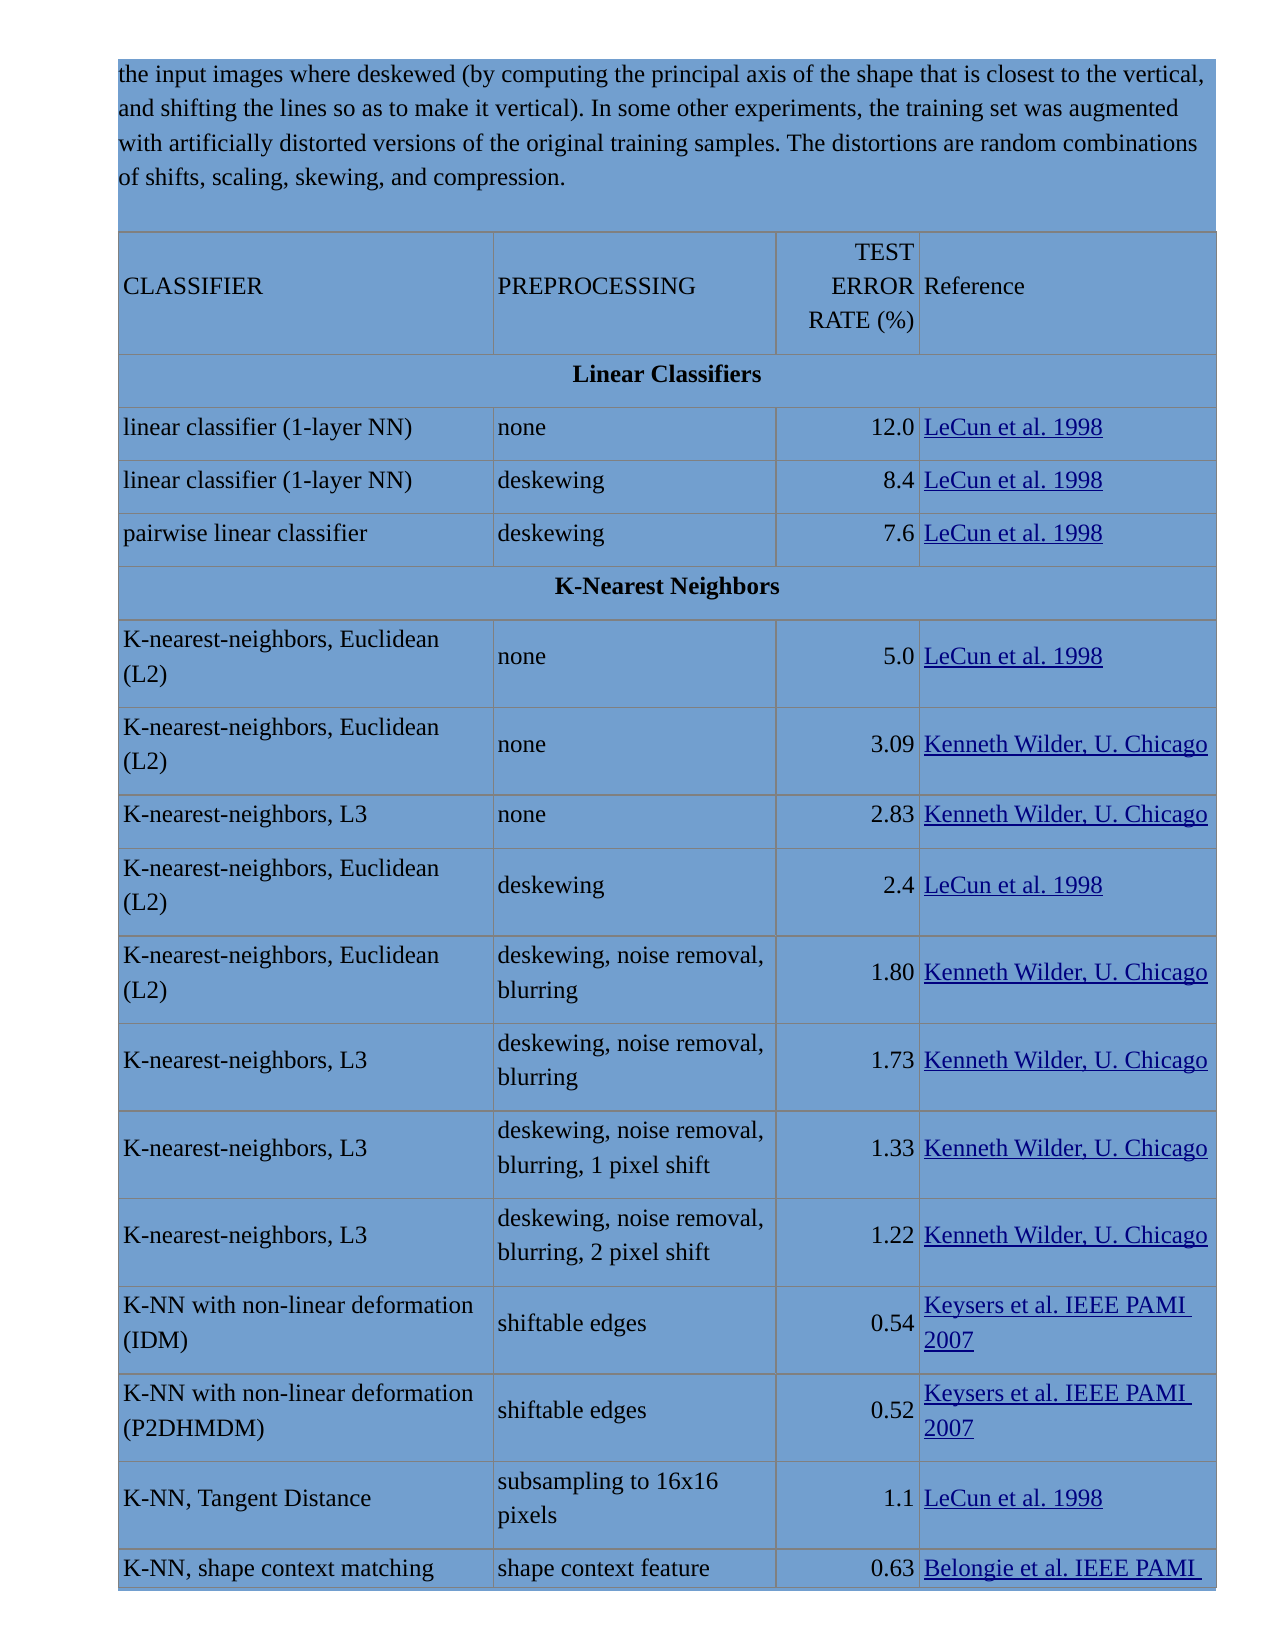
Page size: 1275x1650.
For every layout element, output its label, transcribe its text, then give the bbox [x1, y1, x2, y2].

table_header PREPROCESSING [494, 233, 775, 353]
table_cell deskewing [494, 849, 775, 935]
table_cell Kenneth Wilder, U. Chicago [920, 1112, 1216, 1198]
table_cell LeCun et al. 1998 [920, 849, 1216, 935]
table_cell K-NN with non-linear deformation (IDM) [119, 1287, 493, 1373]
table_cell deskewing, noise removal, blurring, 2 pixel shift [494, 1199, 775, 1286]
table_cell LeCun et al. 1998 [920, 1462, 1216, 1548]
table_cell Kenneth Wilder, U. Chicago [920, 1199, 1216, 1286]
table_cell none [494, 408, 775, 460]
table_cell LeCun et al. 1998 [920, 408, 1216, 460]
table_cell none [494, 796, 775, 847]
table_cell Belongie et al. IEEE PAMI [920, 1550, 1216, 1587]
table_cell Keysers et al. IEEE PAMI 2007 [920, 1287, 1216, 1373]
table_cell pairwise linear classifier [119, 514, 493, 566]
table_cell none [494, 708, 775, 794]
table_cell Linear Classifiers [119, 355, 1216, 407]
table_cell deskewing [494, 514, 775, 566]
table_cell 0.52 [777, 1375, 919, 1461]
table_cell 12.0 [777, 408, 919, 460]
table_cell K-nearest-neighbors, Euclidean (L2) [119, 849, 493, 935]
table_header CLASSIFIER [119, 233, 493, 353]
table_cell K-nearest-neighbors, L3 [119, 796, 493, 847]
table_cell 7.6 [777, 514, 919, 566]
table_cell deskewing [494, 461, 775, 513]
table_cell shiftable edges [494, 1287, 775, 1373]
table_cell K-nearest-neighbors, L3 [119, 1024, 493, 1110]
table_cell deskewing, noise removal, blurring [494, 937, 775, 1023]
table_cell 2.4 [777, 849, 919, 935]
table_cell 1.1 [777, 1462, 919, 1548]
table_header TEST ERROR RATE (%) [777, 233, 919, 353]
table_cell 8.4 [777, 461, 919, 513]
table_cell 3.09 [777, 708, 919, 794]
table_cell deskewing, noise removal, blurring, 1 pixel shift [494, 1112, 775, 1198]
table_cell Kenneth Wilder, U. Chicago [920, 708, 1216, 794]
table_cell K-nearest-neighbors, L3 [119, 1112, 493, 1198]
table_cell 5.0 [777, 621, 919, 707]
table_header Reference [920, 233, 1216, 353]
table_cell subsampling to 16x16 pixels [494, 1462, 775, 1548]
table_cell K-Nearest Neighbors [119, 567, 1216, 619]
table_cell none [494, 621, 775, 707]
table_cell 0.54 [777, 1287, 919, 1373]
table_cell deskewing, noise removal, blurring [494, 1024, 775, 1110]
table_cell K-NN with non-linear deformation (P2DHMDM) [119, 1375, 493, 1461]
table_cell LeCun et al. 1998 [920, 461, 1216, 513]
table_cell K-nearest-neighbors, Euclidean (L2) [119, 708, 493, 794]
table_cell K-NN, Tangent Distance [119, 1462, 493, 1548]
table_cell LeCun et al. 1998 [920, 621, 1216, 707]
table_cell shiftable edges [494, 1375, 775, 1461]
table_cell shape context feature [494, 1550, 775, 1587]
table_cell K-nearest-neighbors, L3 [119, 1199, 493, 1286]
table_cell LeCun et al. 1998 [920, 514, 1216, 566]
table_cell Keysers et al. IEEE PAMI 2007 [920, 1375, 1216, 1461]
text the input images where deskewed (by computing the principal axis of the shape that is closest to the vertical, and shifting the lines so as to make it vertical). In some other experiments, the training set was augmented with artificially distorted versions of the original training samples. The distortions are random combinations of shifts, scaling, skewing, and compression. [118, 59, 1216, 226]
table_cell 2.83 [777, 796, 919, 847]
table_cell K-nearest-neighbors, Euclidean (L2) [119, 621, 493, 707]
table_cell Kenneth Wilder, U. Chicago [920, 1024, 1216, 1110]
table_cell linear classifier (1-layer NN) [119, 408, 493, 460]
table_cell 1.22 [777, 1199, 919, 1286]
table_cell 0.63 [777, 1550, 919, 1587]
table_cell Kenneth Wilder, U. Chicago [920, 937, 1216, 1023]
table_cell 1.80 [777, 937, 919, 1023]
table_cell 1.73 [777, 1024, 919, 1110]
table_cell 1.33 [777, 1112, 919, 1198]
table_cell Kenneth Wilder, U. Chicago [920, 796, 1216, 847]
table_cell K-nearest-neighbors, Euclidean (L2) [119, 937, 493, 1023]
table_cell K-NN, shape context matching [119, 1550, 493, 1587]
table_cell linear classifier (1-layer NN) [119, 461, 493, 513]
